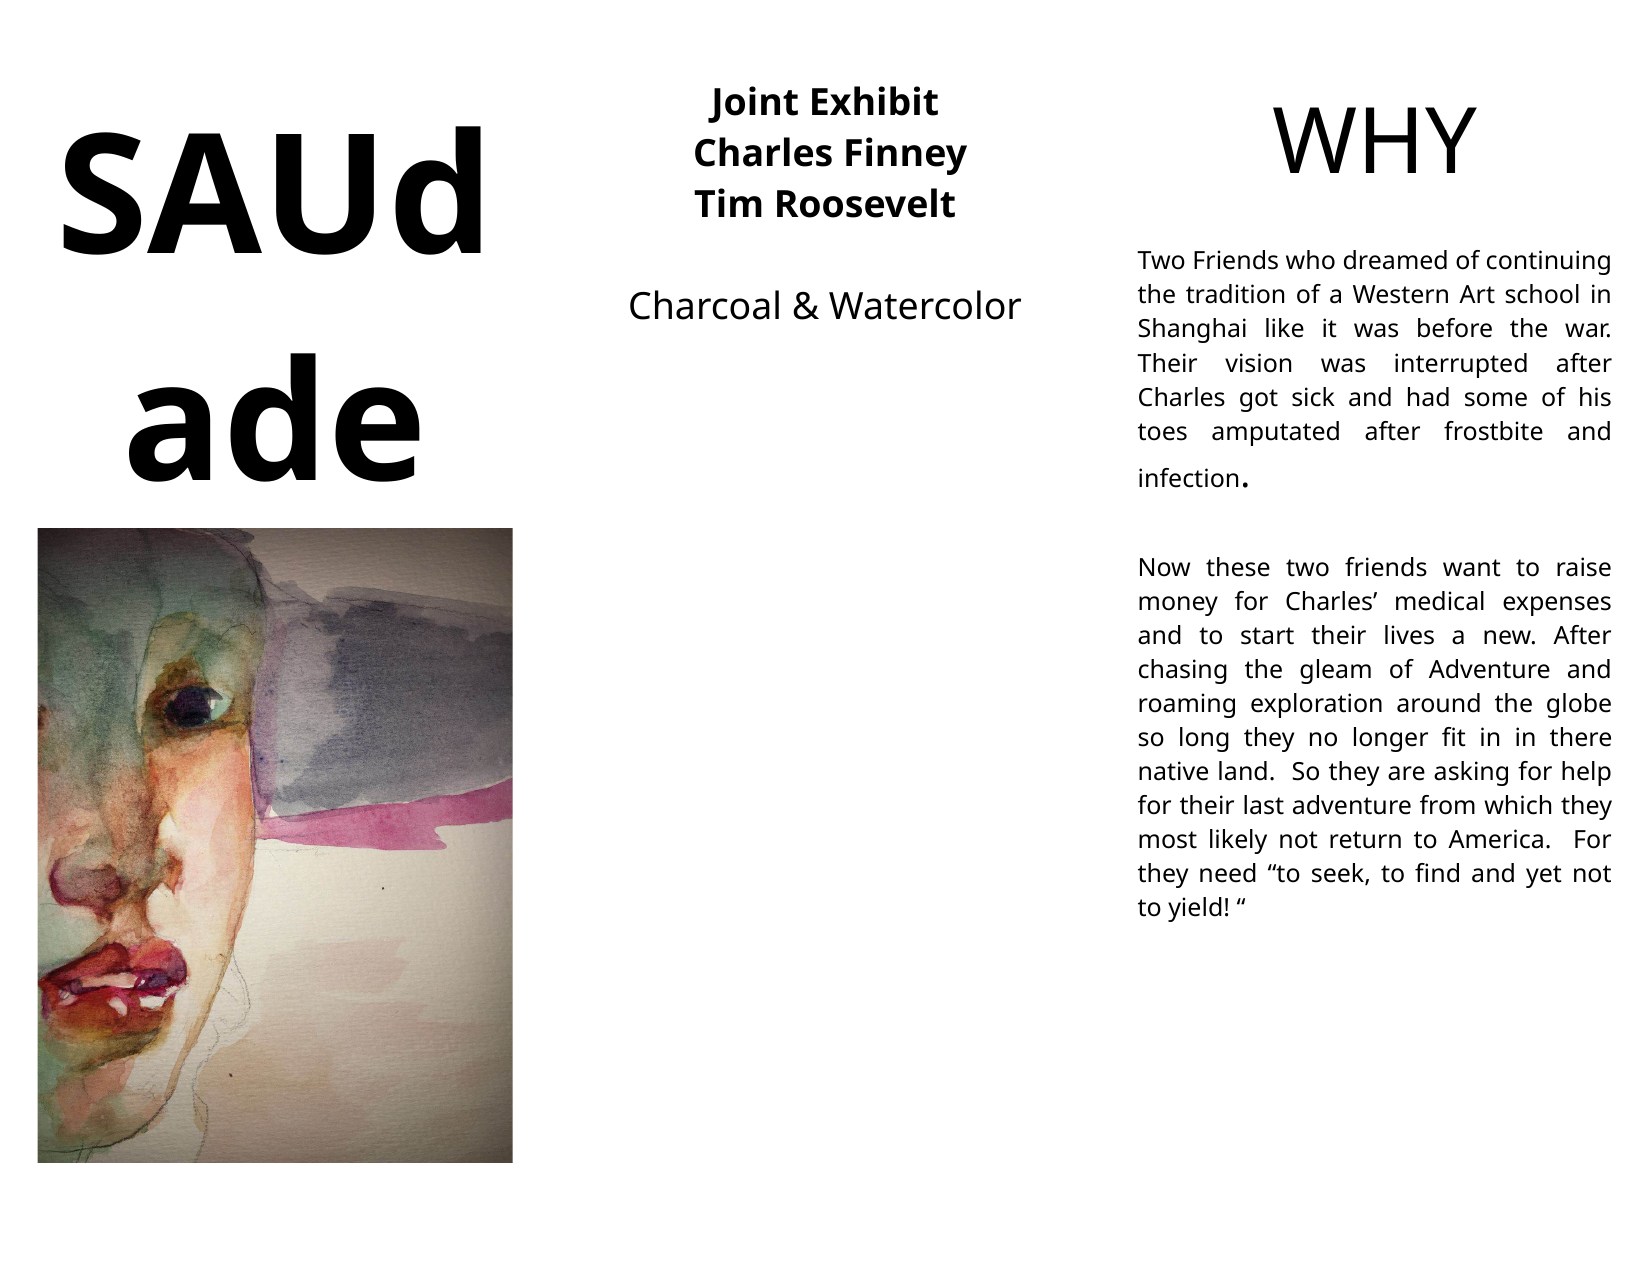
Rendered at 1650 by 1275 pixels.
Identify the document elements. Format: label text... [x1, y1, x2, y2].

text Charles Finney [587, 126, 1062, 177]
text SAUdade [37, 75, 512, 528]
text Two Friends who dreamed of continuing the tradition of a Western Art school in Shanghai like it was before the war. Their vision was interrupted after Charles got sick and had some of his toes amputated after frostbite and infection. [1137, 243, 1612, 498]
text Tim Roosevelt [587, 177, 1062, 228]
text Charcoal & Watercolor [587, 279, 1062, 330]
text Joint Exhibit [587, 75, 1062, 126]
text WHY [1137, 75, 1612, 200]
picture [37, 528, 513, 1163]
text Now these two friends want to raise money for Charles’ medical expenses and to start their lives a new. After chasing the gleam of Adventure and roaming exploration around the globe so long they no longer fit in in there native land. So they are asking for help for their last adventure from which they most likely not return to America. For they need “to seek, to find and yet not to yield! “ [1137, 549, 1612, 924]
